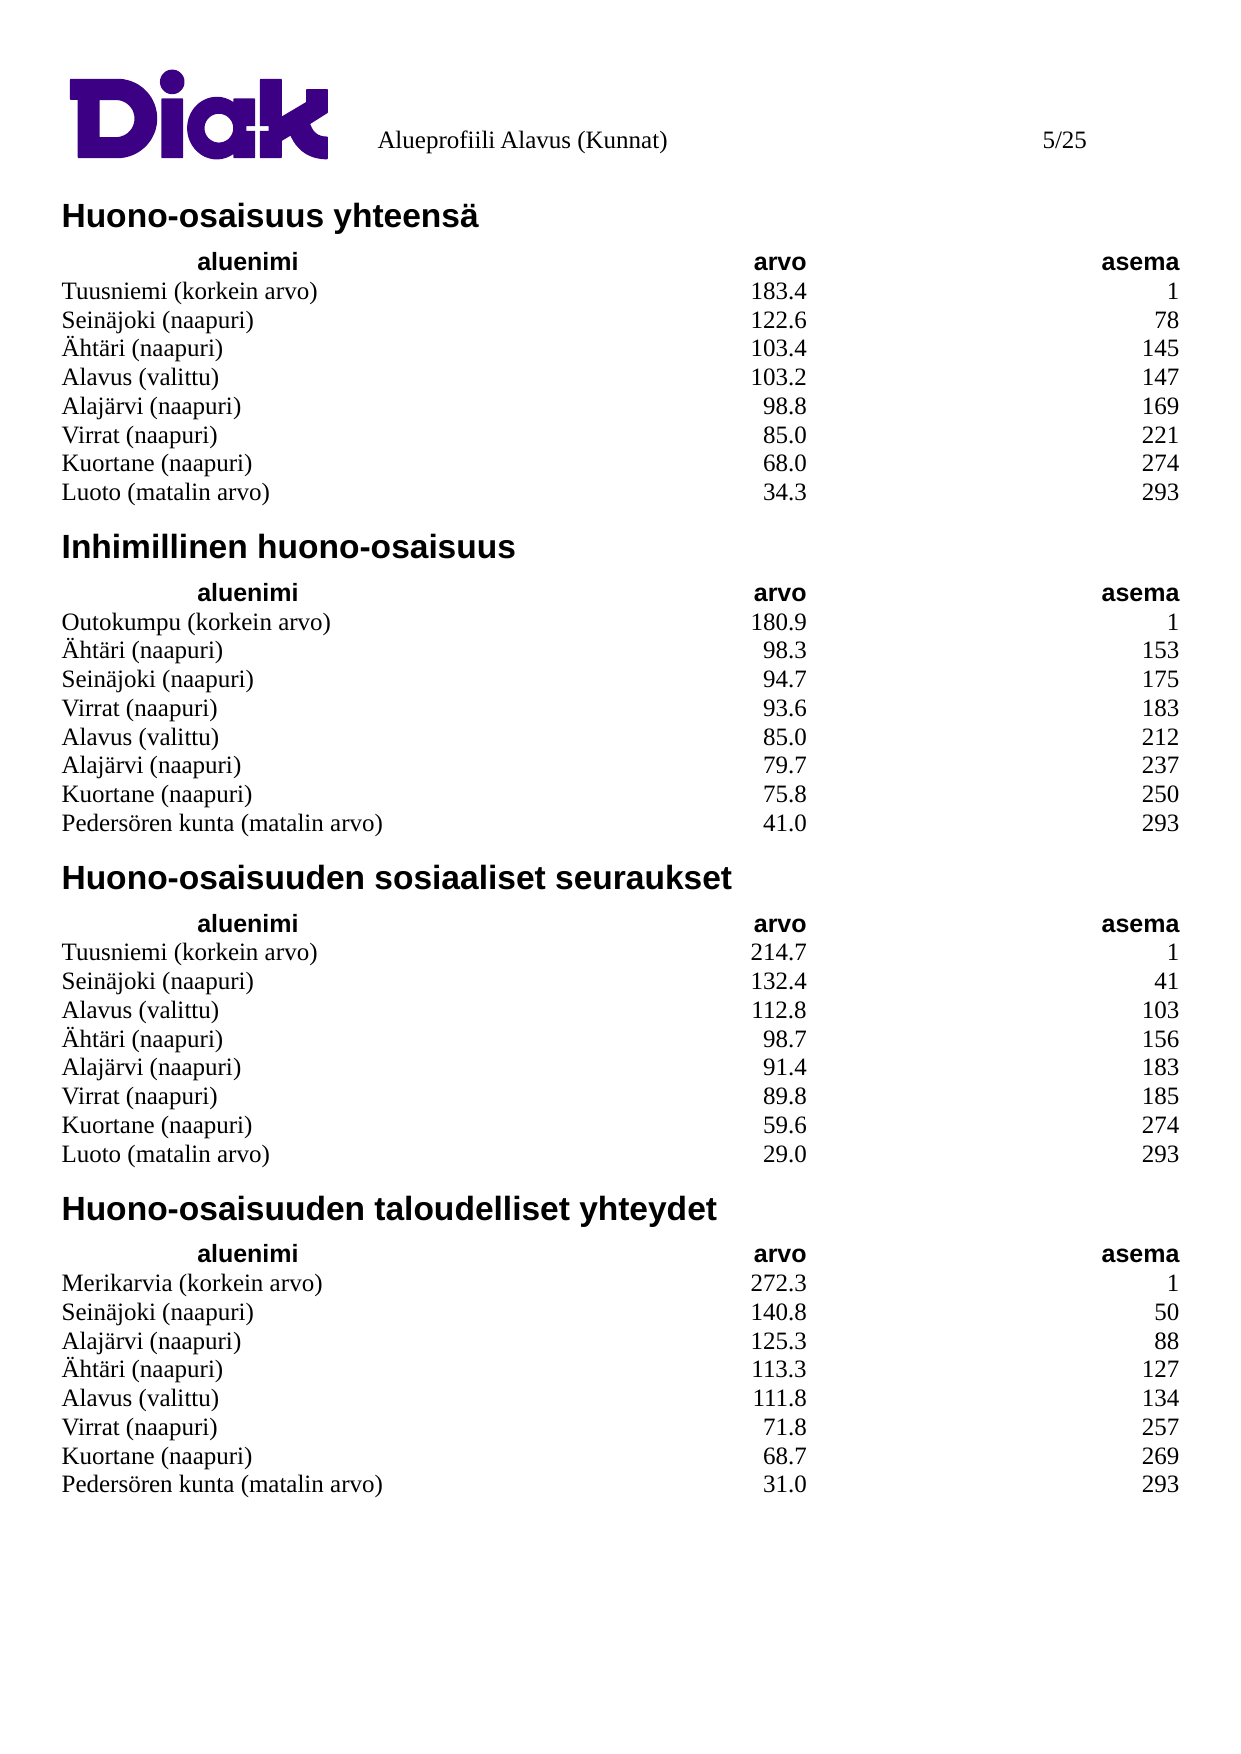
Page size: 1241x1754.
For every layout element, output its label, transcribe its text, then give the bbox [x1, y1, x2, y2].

table_cell Virrat (naapuri) [61, 1081, 434, 1110]
table_cell 68.7 [434, 1441, 806, 1469]
table_header aluenimi [61, 909, 434, 937]
table_cell Alavus (valittu) [61, 995, 434, 1024]
table_cell 98.7 [434, 1024, 806, 1052]
table_cell 221 [806, 420, 1179, 448]
table_cell Ähtäri (naapuri) [61, 636, 434, 664]
table_header asema [806, 578, 1179, 607]
table_cell 1 [806, 276, 1179, 305]
table_cell 71.8 [434, 1412, 806, 1441]
subtitle Huono-osaisuuden sosiaaliset seuraukset [61, 858, 1179, 896]
table_header aluenimi [61, 578, 434, 607]
table_cell 1 [806, 1268, 1179, 1297]
table_cell 183 [806, 693, 1179, 722]
table_cell 1 [806, 938, 1179, 966]
table_cell 103 [806, 995, 1179, 1024]
table_cell 147 [806, 362, 1179, 391]
table_cell Luoto (matalin arvo) [61, 1139, 434, 1167]
table_cell Virrat (naapuri) [61, 693, 434, 722]
table_cell 88 [806, 1326, 1179, 1354]
table_cell 214.7 [434, 938, 806, 966]
table_cell Seinäjoki (naapuri) [61, 664, 434, 693]
table_cell 132.4 [434, 966, 806, 995]
table_cell 237 [806, 751, 1179, 779]
table_cell 29.0 [434, 1139, 806, 1167]
table_cell 293 [806, 1470, 1179, 1498]
table_cell 79.7 [434, 751, 806, 779]
table_cell 293 [806, 1139, 1179, 1167]
table_cell Kuortane (naapuri) [61, 449, 434, 477]
table_cell Alajärvi (naapuri) [61, 391, 434, 420]
table_cell 91.4 [434, 1053, 806, 1081]
table_cell 127 [806, 1355, 1179, 1383]
table_cell 274 [806, 449, 1179, 477]
table_cell Kuortane (naapuri) [61, 1441, 434, 1469]
table_cell 156 [806, 1024, 1179, 1052]
table_cell 103.4 [434, 334, 806, 362]
table_cell Tuusniemi (korkein arvo) [61, 276, 434, 305]
table_cell 78 [806, 305, 1179, 333]
table_cell 41.0 [434, 808, 806, 837]
table_cell 1 [806, 607, 1179, 636]
table_cell Virrat (naapuri) [61, 420, 434, 448]
table_cell Seinäjoki (naapuri) [61, 305, 434, 333]
table_cell 113.3 [434, 1355, 806, 1383]
table_header asema [806, 247, 1179, 276]
table_cell Seinäjoki (naapuri) [61, 1297, 434, 1326]
table_header arvo [434, 909, 806, 937]
table_cell Pedersören kunta (matalin arvo) [61, 1470, 434, 1498]
table_cell Ähtäri (naapuri) [61, 1355, 434, 1383]
table_cell 50 [806, 1297, 1179, 1326]
table_cell Merikarvia (korkein arvo) [61, 1268, 434, 1297]
table_cell 31.0 [434, 1470, 806, 1498]
table_cell 145 [806, 334, 1179, 362]
table_cell 41 [806, 966, 1179, 995]
table_cell Alajärvi (naapuri) [61, 751, 434, 779]
table_cell Alavus (valittu) [61, 722, 434, 751]
table_cell 269 [806, 1441, 1179, 1469]
table_cell Ähtäri (naapuri) [61, 1024, 434, 1052]
table_cell Ähtäri (naapuri) [61, 334, 434, 362]
table_cell Alavus (valittu) [61, 362, 434, 391]
subtitle Huono-osaisuuden taloudelliset yhteydet [61, 1188, 1179, 1227]
table_header arvo [434, 247, 806, 276]
table_cell 134 [806, 1383, 1179, 1412]
table_cell 250 [806, 779, 1179, 808]
table_cell 89.8 [434, 1081, 806, 1110]
table_cell 125.3 [434, 1326, 806, 1354]
table_cell 98.3 [434, 636, 806, 664]
table_cell 85.0 [434, 722, 806, 751]
table_header aluenimi [61, 247, 434, 276]
table_cell Alajärvi (naapuri) [61, 1053, 434, 1081]
table_cell 34.3 [434, 477, 806, 506]
table_cell Virrat (naapuri) [61, 1412, 434, 1441]
table_cell 185 [806, 1081, 1179, 1110]
subtitle Huono-osaisuus yhteensä [61, 196, 1179, 235]
table_header arvo [434, 578, 806, 607]
table_cell 257 [806, 1412, 1179, 1441]
table_cell Outokumpu (korkein arvo) [61, 607, 434, 636]
table_cell 111.8 [434, 1383, 806, 1412]
table_cell 175 [806, 664, 1179, 693]
table_cell 85.0 [434, 420, 806, 448]
table_cell 153 [806, 636, 1179, 664]
table_cell 103.2 [434, 362, 806, 391]
table_cell 75.8 [434, 779, 806, 808]
table_cell 180.9 [434, 607, 806, 636]
table_cell 59.6 [434, 1110, 806, 1139]
table_cell 140.8 [434, 1297, 806, 1326]
table_header arvo [434, 1240, 806, 1268]
table_cell 94.7 [434, 664, 806, 693]
table_cell 293 [806, 477, 1179, 506]
table_cell 183 [806, 1053, 1179, 1081]
table_cell Tuusniemi (korkein arvo) [61, 938, 434, 966]
table_cell 274 [806, 1110, 1179, 1139]
table_cell Alavus (valittu) [61, 1383, 434, 1412]
subtitle Inhimillinen huono-osaisuus [61, 527, 1179, 566]
table_cell 112.8 [434, 995, 806, 1024]
table_header aluenimi [61, 1240, 434, 1268]
table_cell Pedersören kunta (matalin arvo) [61, 808, 434, 837]
table_cell 272.3 [434, 1268, 806, 1297]
table_header asema [806, 909, 1179, 937]
table_cell 68.0 [434, 449, 806, 477]
table_cell Alajärvi (naapuri) [61, 1326, 434, 1354]
table_cell 122.6 [434, 305, 806, 333]
table_cell 183.4 [434, 276, 806, 305]
table_cell 93.6 [434, 693, 806, 722]
table_cell Kuortane (naapuri) [61, 1110, 434, 1139]
table_cell 293 [806, 808, 1179, 837]
table_cell 98.8 [434, 391, 806, 420]
table_cell 212 [806, 722, 1179, 751]
table_cell 169 [806, 391, 1179, 420]
table_cell Kuortane (naapuri) [61, 779, 434, 808]
table_header asema [806, 1240, 1179, 1268]
table_cell Luoto (matalin arvo) [61, 477, 434, 506]
table_cell Seinäjoki (naapuri) [61, 966, 434, 995]
